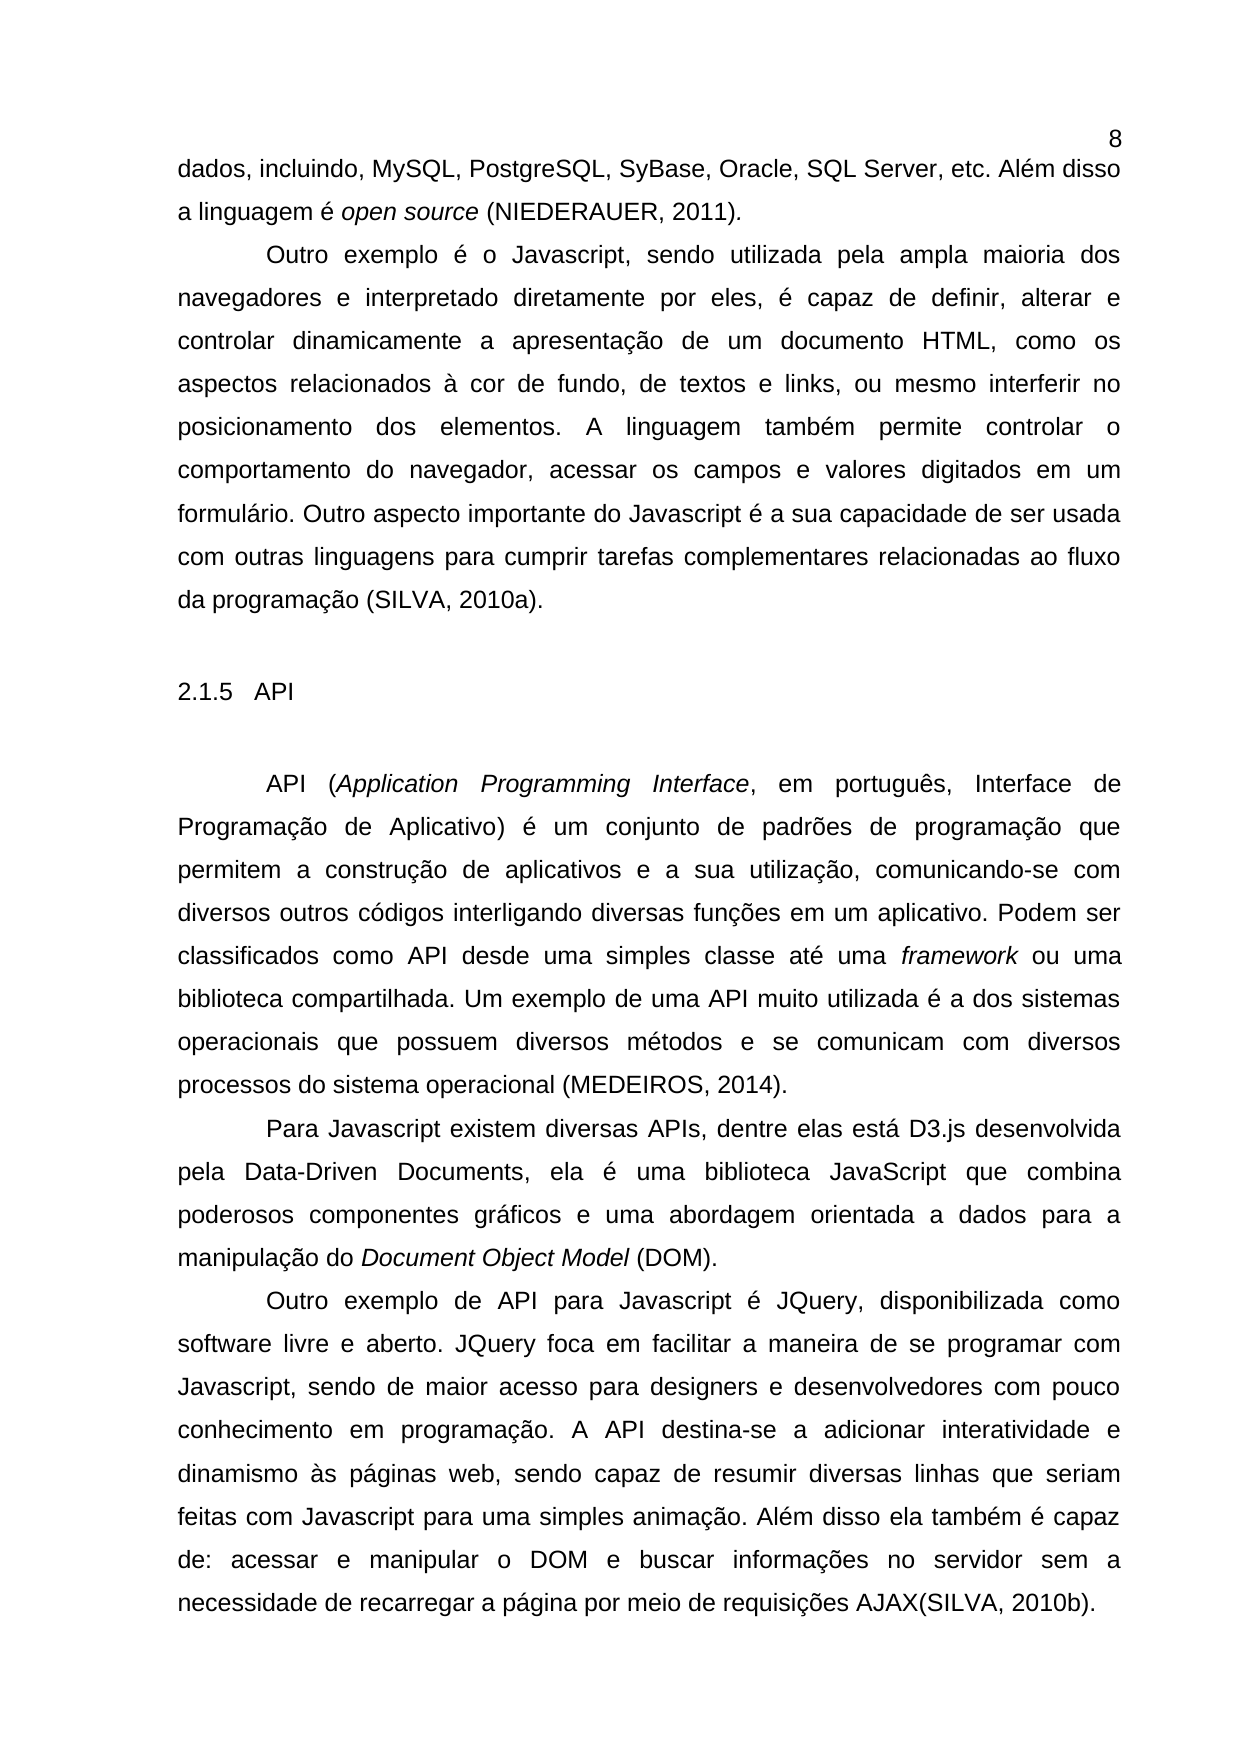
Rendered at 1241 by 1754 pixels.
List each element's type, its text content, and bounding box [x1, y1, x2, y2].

text dados, incluindo, MySQL, PostgreSQL, SyBase, Oracle, SQL Server, etc. Além disso a linguagem é open source (NIEDERAUER, 2011). [177, 153, 1122, 225]
text Outro exemplo é o Javascript, sendo utilizada pela ampla maioria dos navegadores e interpretado diretamente por eles, é capaz de definir, alterar e controlar dinamicamente a apresentação de um documento HTML, como os aspectos relacionados à cor de fundo, de textos e links, ou mesmo interferir no posicionamento dos elementos. A linguagem também permite controlar o comportamento do navegador, acessar os campos e valores digitados em um formulário. Outro aspecto importante do Javascript é a sua capacidade de ser usada com outras linguagens para cumprir tarefas complementares relacionadas ao fluxo da programação (SILVA, 2010a). [177, 240, 1122, 613]
text API (Application Programming Interface, em português, Interface de Programação de Aplicativo) é um conjunto de padrões de programação que permitem a construção de aplicativos e a sua utilização, comunicando-se com diversos outros códigos interligando diversas funções em um aplicativo. Podem ser classificados como API desde uma simples classe até uma framework ou uma biblioteca compartilhada. Um exemplo de uma API muito utilizada é a dos sistemas operacionais que possuem diversos métodos e se comunicam com diversos processos do sistema operacional (MEDEIROS, 2014). [177, 768, 1122, 1099]
text Outro exemplo de API para Javascript é JQuery, disponibilizada como software livre e aberto. JQuery foca em facilitar a maneira de se programar com Javascript, sendo de maior acesso para designers e desenvolvedores com pouco conhecimento em programação. A API destina-se a adicionar interatividade e dinamismo às páginas web, sendo capaz de resumir diversas linhas que seriam feitas com Javascript para uma simples animação. Além disso ela também é capaz de: acessar e manipular o DOM e buscar informações no servidor sem a necessidade de recarregar a página por meio de requisições AJAX(SILVA, 2010b). [177, 1286, 1122, 1617]
subtitle API [177, 677, 1122, 706]
text Para Javascript existem diversas APIs, dentre elas está D3.js desenvolvida pela Data-Driven Documents, ela é uma biblioteca JavaScript que combina poderosos componentes gráficos e uma abordagem orientada a dados para a manipulação do Document Object Model (DOM). [177, 1113, 1122, 1272]
